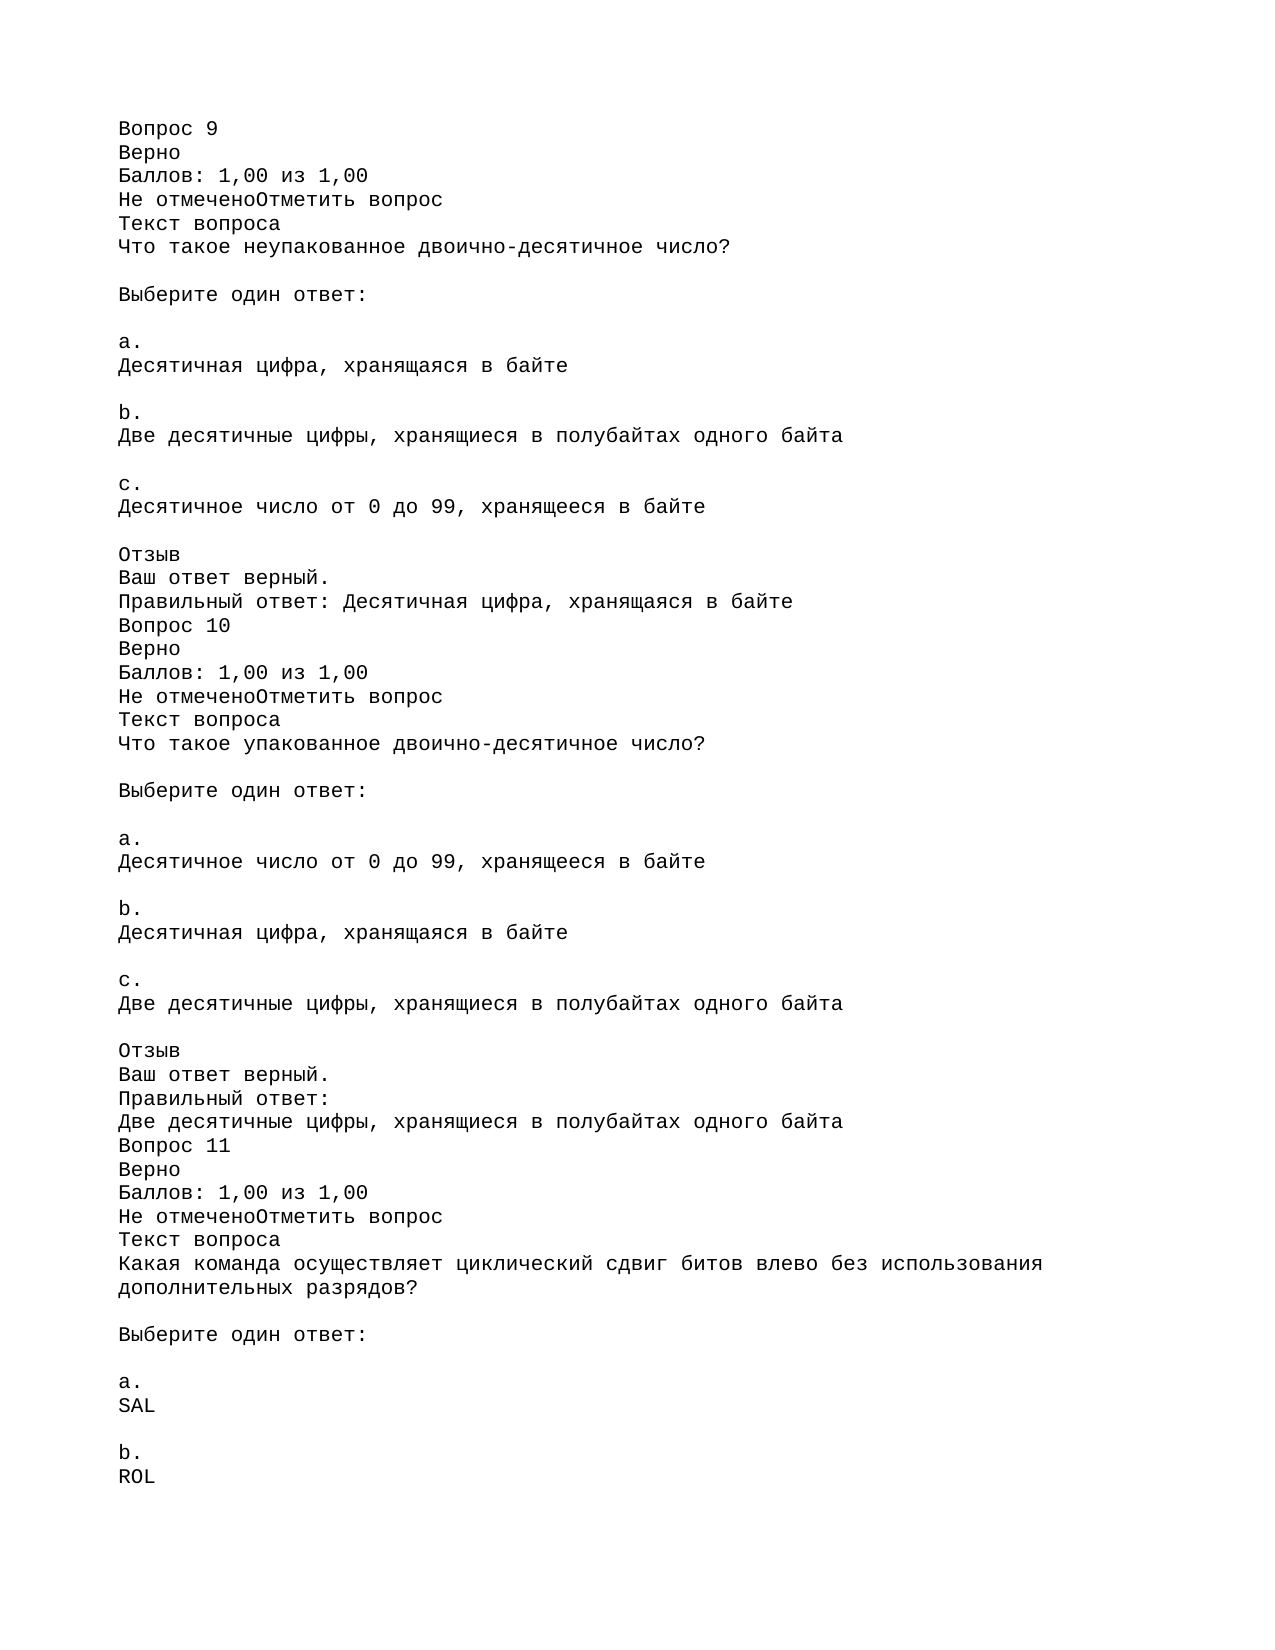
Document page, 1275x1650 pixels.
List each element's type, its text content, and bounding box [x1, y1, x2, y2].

text Что такое неупакованное двоично-десятичное число? [118, 236, 1157, 260]
text Что такое упакованное двоично-десятичное число? [118, 733, 1157, 757]
text b. [118, 898, 1157, 922]
text Верно [118, 142, 1157, 165]
text Не отмеченоОтметить вопрос [118, 686, 1157, 709]
text Ваш ответ верный. [118, 567, 1157, 591]
text Десятичная цифра, хранящаяся в байте [118, 354, 1157, 378]
text Текст вопроса [118, 709, 1157, 733]
text Выберите один ответ: [118, 1324, 1157, 1348]
text SAL [118, 1395, 1157, 1419]
text Не отмеченоОтметить вопрос [118, 1206, 1157, 1229]
text Отзыв [118, 544, 1157, 567]
text b. [118, 1442, 1157, 1466]
text Две десятичные цифры, хранящиеся в полубайтах одного байта [118, 1111, 1157, 1135]
text Вопрос 10 [118, 615, 1157, 638]
text b. [118, 402, 1157, 426]
text Десятичное число от 0 до 99, хранящееся в байте [118, 496, 1157, 520]
text Десятичная цифра, хранящаяся в байте [118, 922, 1157, 946]
text c. [118, 969, 1157, 993]
text Текст вопроса [118, 1229, 1157, 1253]
text a. [118, 331, 1157, 354]
text Вопрос 11 [118, 1135, 1157, 1158]
text c. [118, 473, 1157, 496]
text Баллов: 1,00 из 1,00 [118, 1182, 1157, 1206]
text Выберите один ответ: [118, 780, 1157, 804]
text Правильный ответ: Десятичная цифра, хранящаяся в байте [118, 591, 1157, 615]
text Выберите один ответ: [118, 284, 1157, 307]
text a. [118, 827, 1157, 851]
text Верно [118, 1158, 1157, 1182]
text Верно [118, 638, 1157, 662]
text Текст вопроса [118, 213, 1157, 236]
text Не отмеченоОтметить вопрос [118, 189, 1157, 213]
text Две десятичные цифры, хранящиеся в полубайтах одного байта [118, 993, 1157, 1017]
text Вопрос 9 [118, 118, 1157, 142]
text a. [118, 1371, 1157, 1395]
text Баллов: 1,00 из 1,00 [118, 165, 1157, 189]
text Какая команда осуществляет циклический сдвиг битов влево без использования дополнительных разрядов? [118, 1253, 1157, 1300]
text Правильный ответ: [118, 1088, 1157, 1111]
text Ваш ответ верный. [118, 1064, 1157, 1088]
text Баллов: 1,00 из 1,00 [118, 662, 1157, 686]
text ROL [118, 1466, 1157, 1489]
text Десятичное число от 0 до 99, хранящееся в байте [118, 851, 1157, 875]
text Две десятичные цифры, хранящиеся в полубайтах одного байта [118, 426, 1157, 449]
text Отзыв [118, 1040, 1157, 1064]
